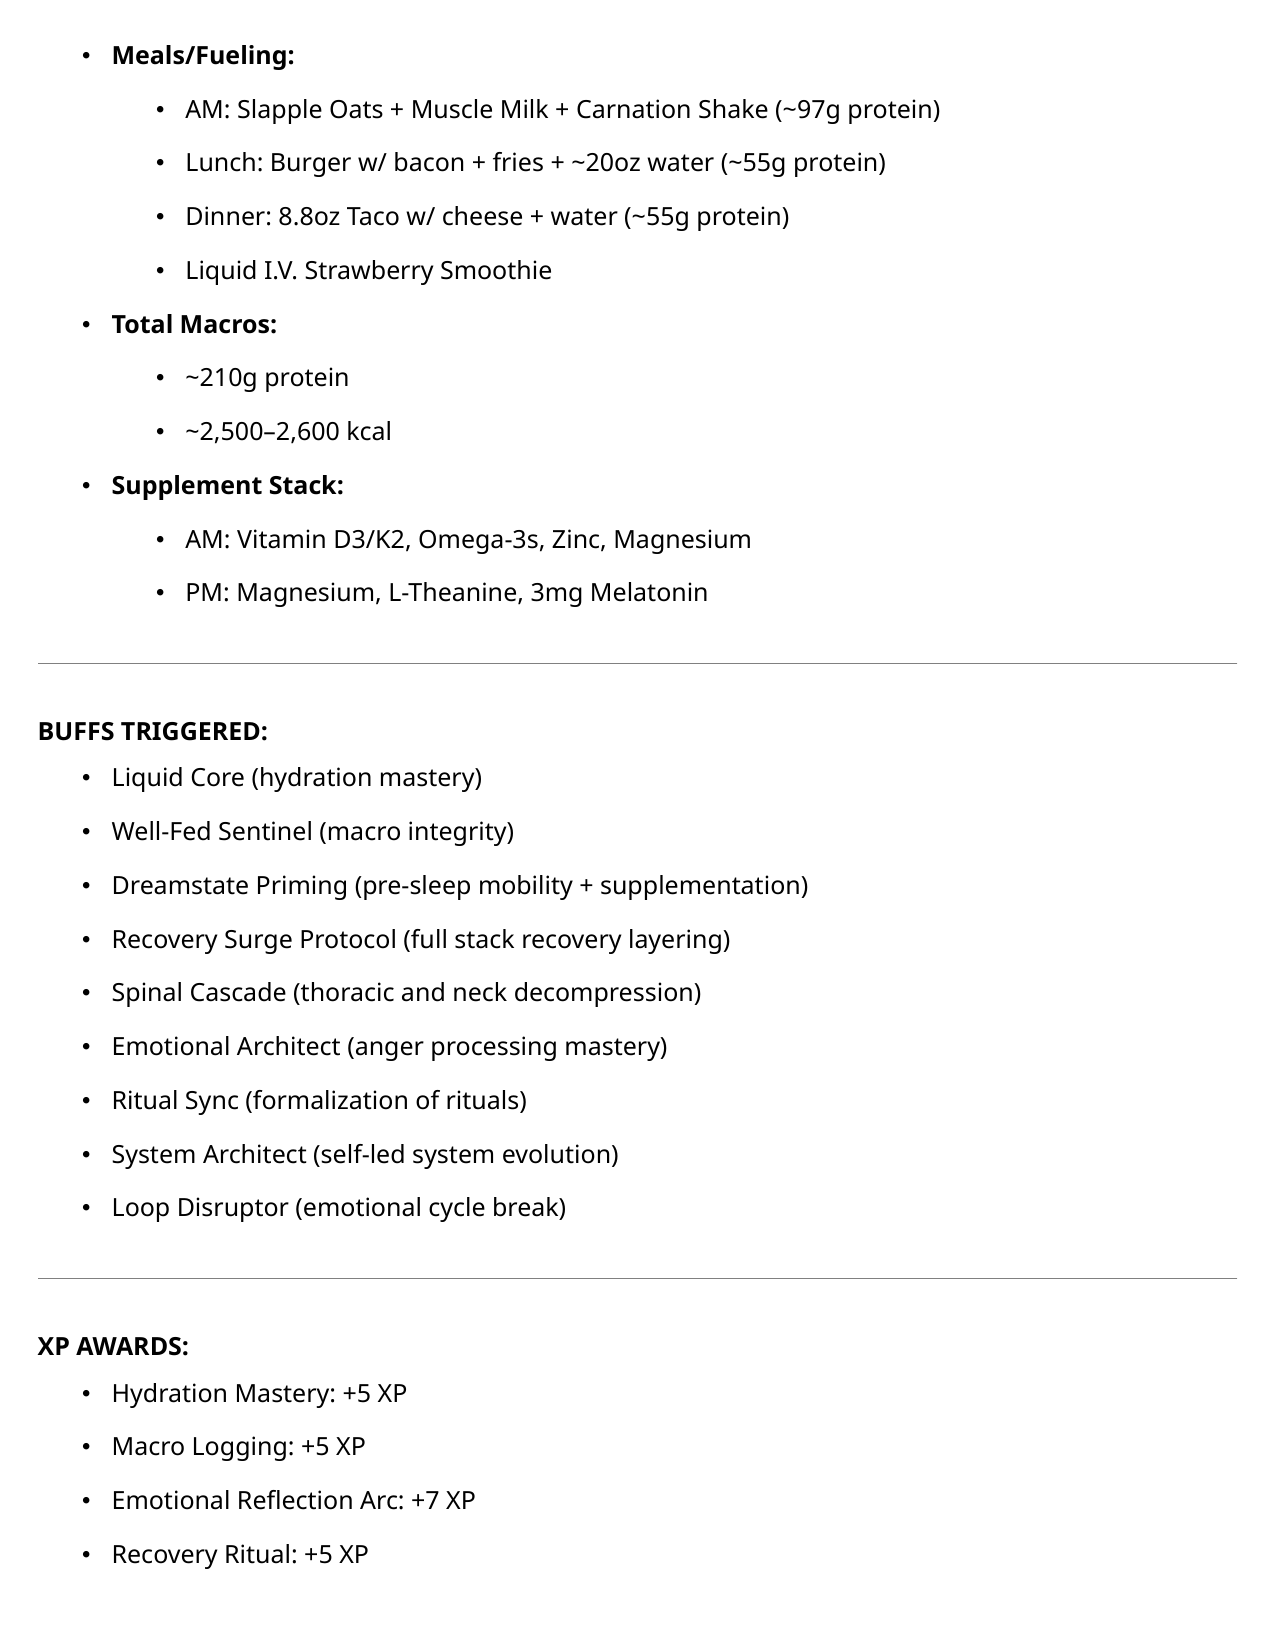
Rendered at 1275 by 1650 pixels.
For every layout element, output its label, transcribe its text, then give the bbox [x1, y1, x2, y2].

list Emotional Reflection Arc: +7 XP [82, 1483, 1237, 1517]
list Lunch: Burger w/ bacon + fries + ~20oz water (~55g protein) [156, 145, 1237, 179]
list Ritual Sync (formalization of rituals) [82, 1083, 1237, 1117]
list Dinner: 8.8oz Taco w/ cheese + water (~55g protein) [156, 199, 1237, 233]
list ~2,500–2,600 kcal [156, 414, 1237, 448]
list AM: Slapple Oats + Muscle Milk + Carnation Shake (~97g protein) [156, 91, 1237, 125]
list Supplement Stack: [82, 467, 1237, 502]
list Total Macros: [82, 306, 1237, 340]
list PM: Magnesium, L-Theanine, 3mg Melatonin [156, 575, 1237, 609]
subtitle BUFFS TRIGGERED: [37, 713, 1237, 748]
list Hydration Mastery: +5 XP [82, 1375, 1237, 1409]
list Recovery Ritual: +5 XP [82, 1536, 1237, 1571]
list Liquid Core (hydration mastery) [82, 760, 1237, 794]
list Loop Disruptor (emotional cycle break) [82, 1190, 1237, 1224]
list Emotional Architect (anger processing mastery) [82, 1029, 1237, 1063]
subtitle XP AWARDS: [37, 1329, 1237, 1363]
list AM: Vitamin D3/K2, Omega-3s, Zinc, Magnesium [156, 521, 1237, 555]
list Dreamstate Priming (pre-sleep mobility + supplementation) [82, 868, 1237, 902]
list Macro Logging: +5 XP [82, 1429, 1237, 1463]
list Recovery Surge Protocol (full stack recovery layering) [82, 921, 1237, 955]
list System Architect (self-led system evolution) [82, 1136, 1237, 1170]
list Spinal Cascade (thoracic and neck decompression) [82, 975, 1237, 1009]
list Liquid I.V. Strawberry Smoothie [156, 252, 1237, 287]
list Meals/Fueling: [82, 37, 1237, 72]
list ~210g protein [156, 360, 1237, 394]
list Well-Fed Sentinel (macro integrity) [82, 814, 1237, 848]
